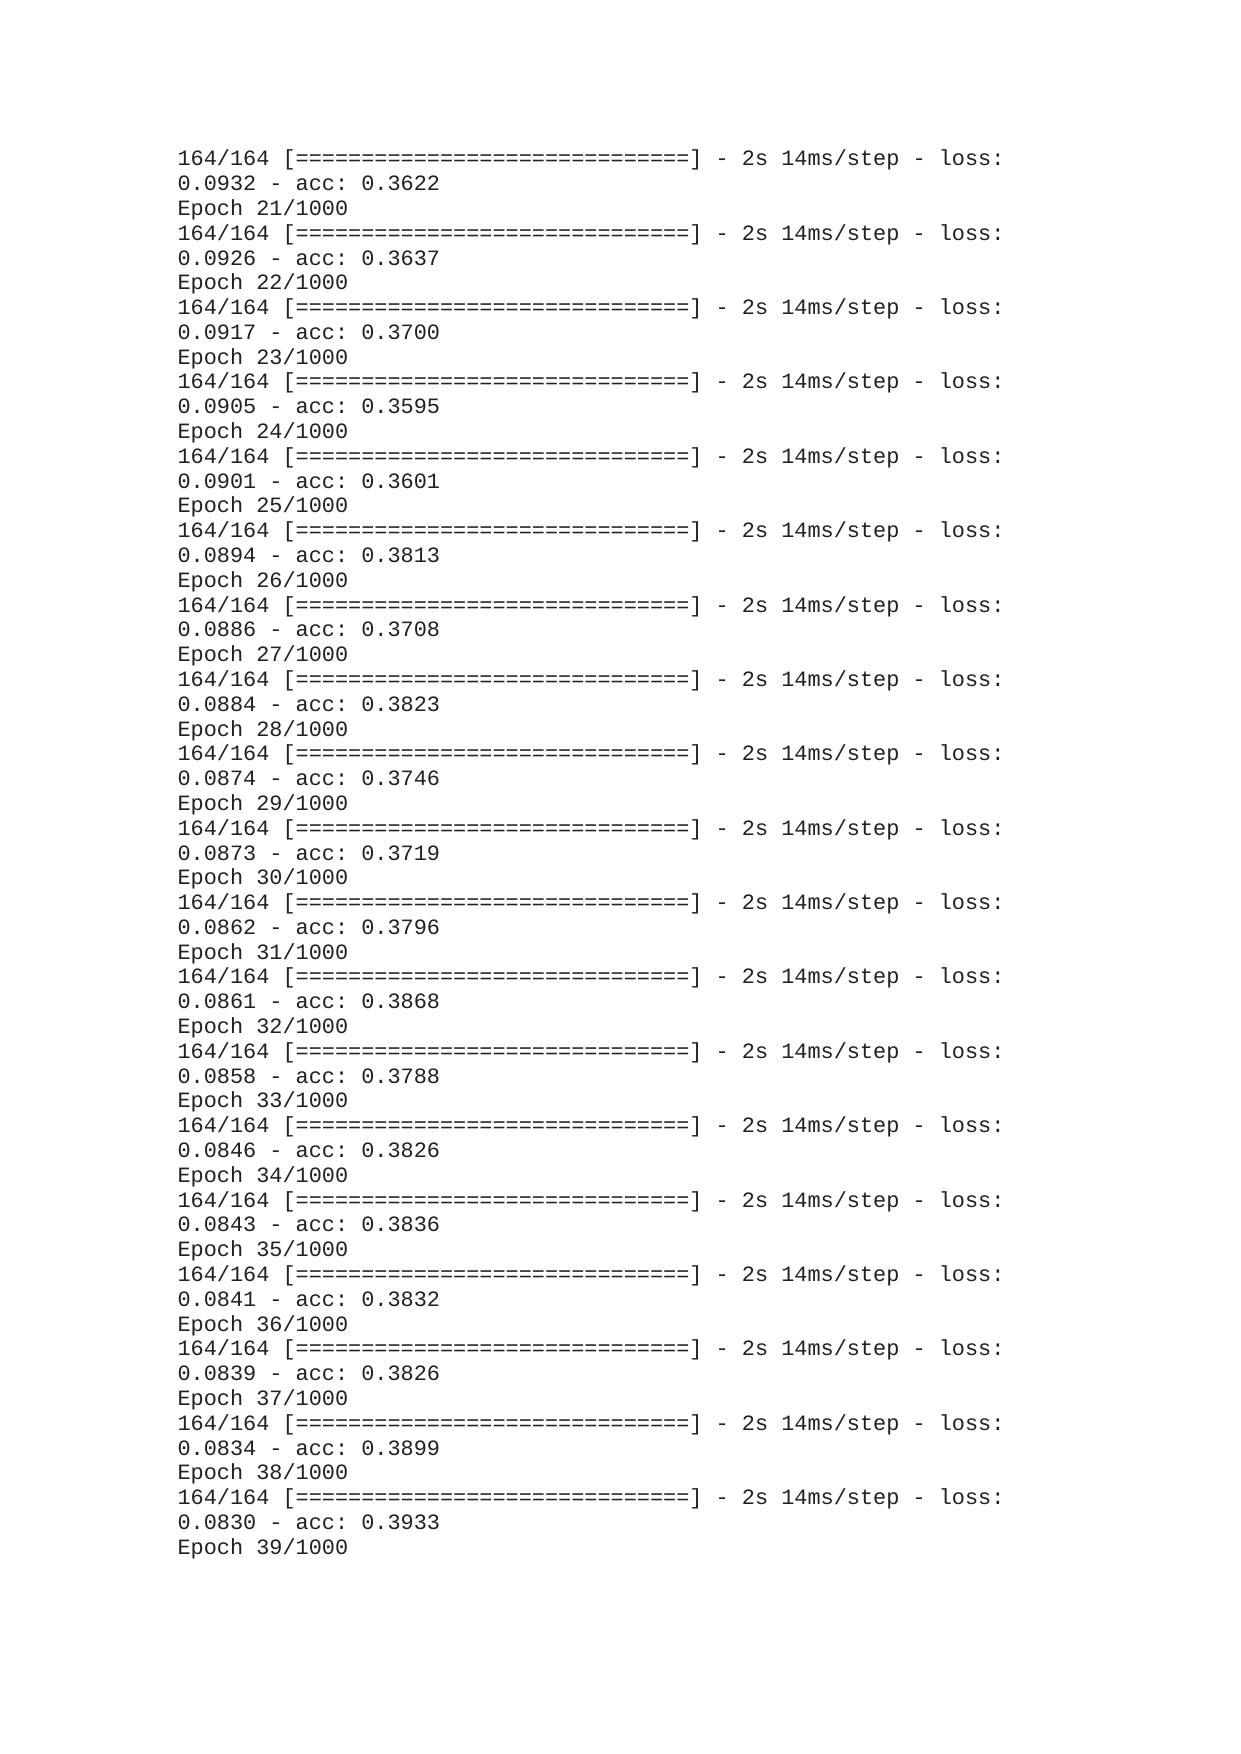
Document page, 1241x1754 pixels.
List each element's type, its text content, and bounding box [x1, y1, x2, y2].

text 164/164 [==============================] - 2s 14ms/step - loss: 0.0886 - acc: 0.3708 [177, 594, 1063, 643]
text Epoch 22/1000 [177, 272, 1063, 296]
text Epoch 34/1000 [177, 1164, 1063, 1189]
text Epoch 39/1000 [177, 1536, 1063, 1561]
text 164/164 [==============================] - 2s 14ms/step - loss: 0.0841 - acc: 0.3832 [177, 1263, 1063, 1313]
text Epoch 24/1000 [177, 420, 1063, 445]
text 164/164 [==============================] - 2s 14ms/step - loss: 0.0846 - acc: 0.3826 [177, 1114, 1063, 1164]
text 164/164 [==============================] - 2s 14ms/step - loss: 0.0858 - acc: 0.3788 [177, 1040, 1063, 1090]
text 164/164 [==============================] - 2s 14ms/step - loss: 0.0901 - acc: 0.3601 [177, 445, 1063, 495]
text 164/164 [==============================] - 2s 14ms/step - loss: 0.0905 - acc: 0.3595 [177, 371, 1063, 420]
text 164/164 [==============================] - 2s 14ms/step - loss: 0.0830 - acc: 0.3933 [177, 1486, 1063, 1536]
text Epoch 32/1000 [177, 1015, 1063, 1040]
text 164/164 [==============================] - 2s 14ms/step - loss: 0.0894 - acc: 0.3813 [177, 519, 1063, 569]
text Epoch 36/1000 [177, 1313, 1063, 1338]
text Epoch 25/1000 [177, 495, 1063, 519]
text 164/164 [==============================] - 2s 14ms/step - loss: 0.0884 - acc: 0.3823 [177, 668, 1063, 718]
text 164/164 [==============================] - 2s 14ms/step - loss: 0.0874 - acc: 0.3746 [177, 743, 1063, 792]
text 164/164 [==============================] - 2s 14ms/step - loss: 0.0926 - acc: 0.3637 [177, 222, 1063, 272]
text 164/164 [==============================] - 2s 14ms/step - loss: 0.0861 - acc: 0.3868 [177, 966, 1063, 1015]
text Epoch 28/1000 [177, 718, 1063, 743]
text Epoch 37/1000 [177, 1387, 1063, 1412]
text 164/164 [==============================] - 2s 14ms/step - loss: 0.0839 - acc: 0.3826 [177, 1338, 1063, 1387]
text Epoch 31/1000 [177, 941, 1063, 966]
text 164/164 [==============================] - 2s 14ms/step - loss: 0.0843 - acc: 0.3836 [177, 1189, 1063, 1238]
text 164/164 [==============================] - 2s 14ms/step - loss: 0.0932 - acc: 0.3622 [177, 148, 1063, 197]
text Epoch 30/1000 [177, 867, 1063, 891]
text 164/164 [==============================] - 2s 14ms/step - loss: 0.0917 - acc: 0.3700 [177, 296, 1063, 346]
text Epoch 33/1000 [177, 1090, 1063, 1114]
text Epoch 27/1000 [177, 643, 1063, 668]
text Epoch 35/1000 [177, 1238, 1063, 1263]
text Epoch 26/1000 [177, 569, 1063, 594]
text Epoch 38/1000 [177, 1462, 1063, 1486]
text 164/164 [==============================] - 2s 14ms/step - loss: 0.0862 - acc: 0.3796 [177, 891, 1063, 941]
text 164/164 [==============================] - 2s 14ms/step - loss: 0.0834 - acc: 0.3899 [177, 1412, 1063, 1462]
text Epoch 23/1000 [177, 346, 1063, 371]
text Epoch 21/1000 [177, 197, 1063, 222]
text Epoch 29/1000 [177, 792, 1063, 817]
text 164/164 [==============================] - 2s 14ms/step - loss: 0.0873 - acc: 0.3719 [177, 817, 1063, 867]
